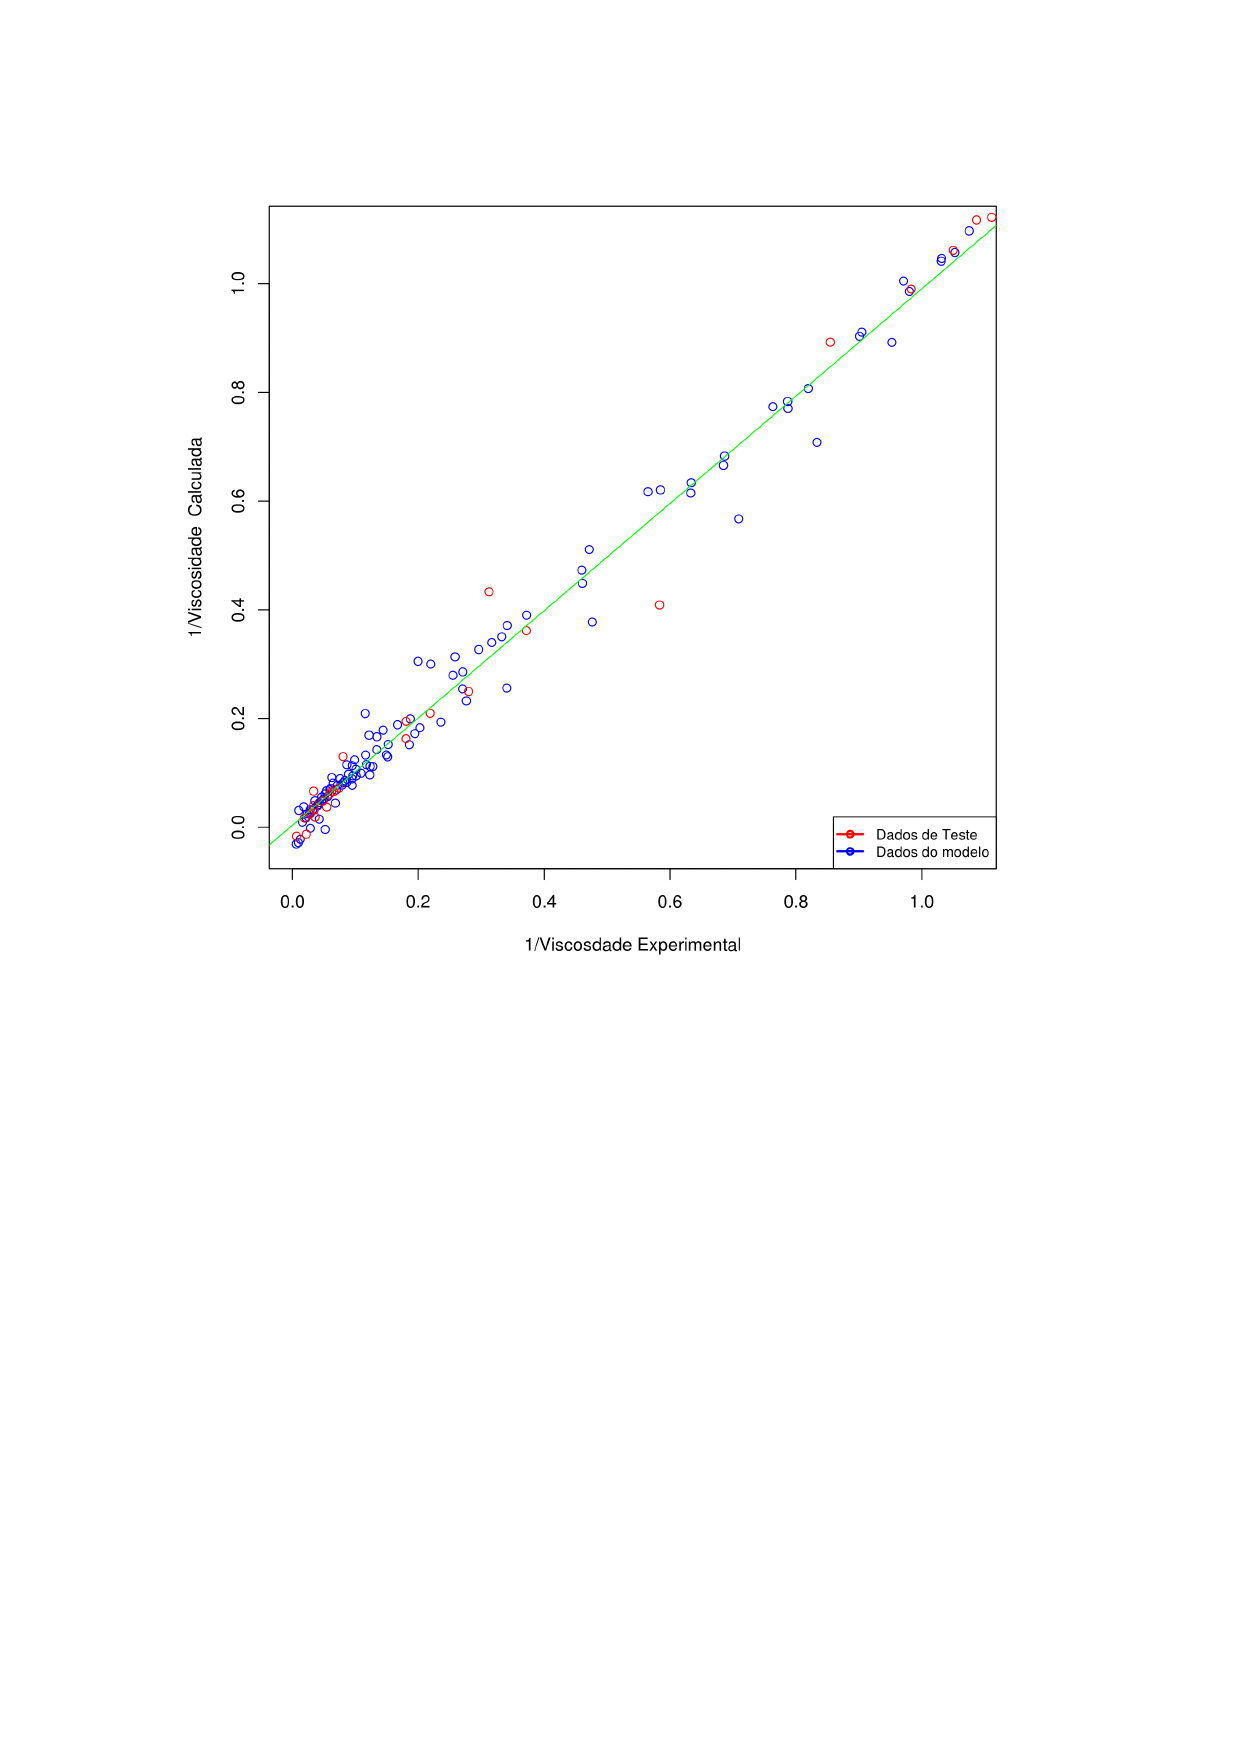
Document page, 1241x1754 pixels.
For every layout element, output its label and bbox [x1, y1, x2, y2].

picture [181, 118, 1041, 978]
